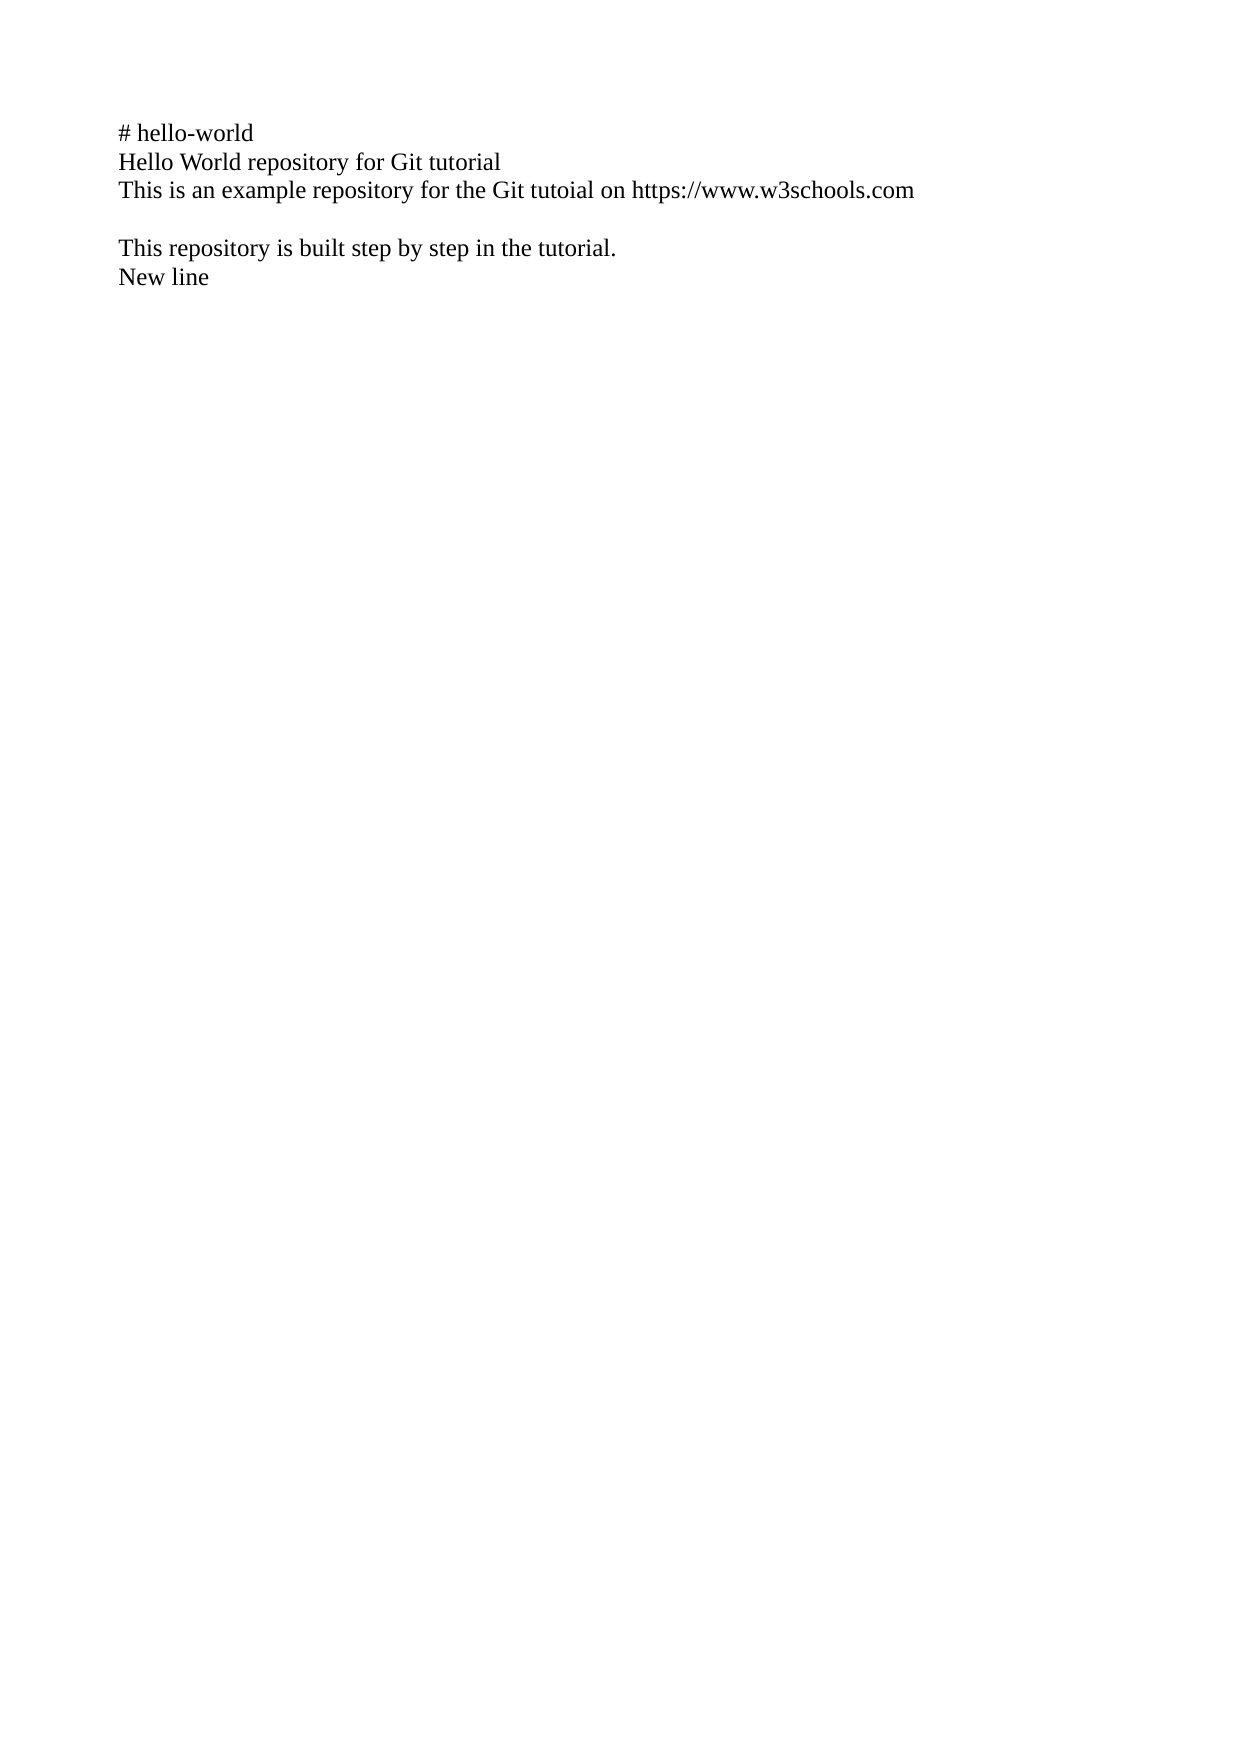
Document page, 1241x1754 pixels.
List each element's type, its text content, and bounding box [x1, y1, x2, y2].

text # hello-world Hello World repository for Git tutorial This is an example repository for the Git tutoial on https://www.w3schools.com This repository is built step by step in the tutorial. [118, 118, 1122, 262]
text New line [118, 262, 1122, 291]
